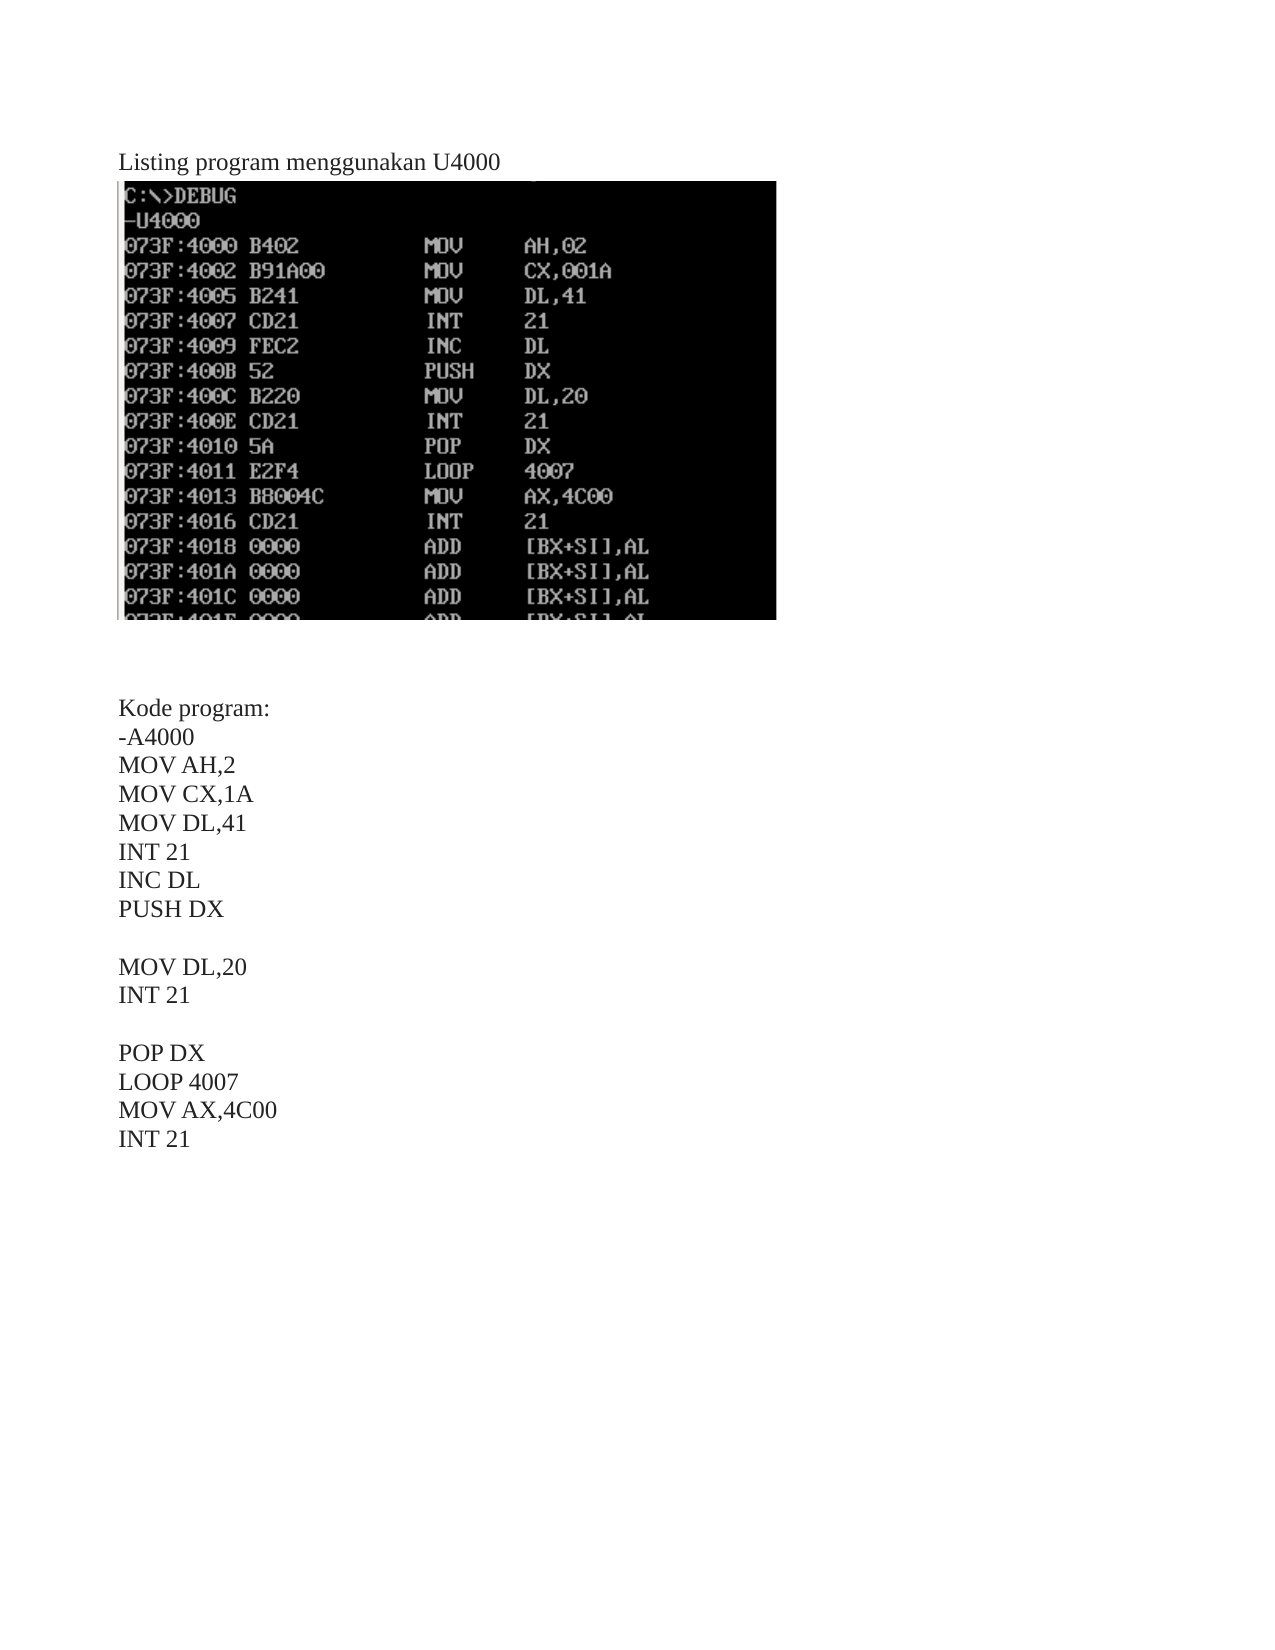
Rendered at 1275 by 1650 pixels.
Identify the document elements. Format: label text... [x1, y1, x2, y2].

text LOOP 4007 [118, 1067, 1157, 1096]
text INT 21 [118, 981, 1157, 1009]
text POP DX [118, 1038, 1157, 1067]
text MOV CX,1A [118, 779, 1157, 808]
text MOV DL,41 [118, 808, 1157, 837]
text INC DL [118, 866, 1157, 894]
text Kode program: [118, 204, 1157, 722]
text MOV AX,4C00 [118, 1096, 1157, 1124]
text INT 21 [118, 837, 1157, 866]
picture [117, 181, 777, 620]
text PUSH DX [118, 894, 1157, 923]
text INT 21 [118, 1124, 1157, 1153]
text MOV AH,2 [118, 751, 1157, 779]
text -A4000 [118, 722, 1157, 751]
text MOV DL,20 [118, 952, 1157, 981]
text Listing program menggunakan U4000 [118, 147, 1157, 176]
